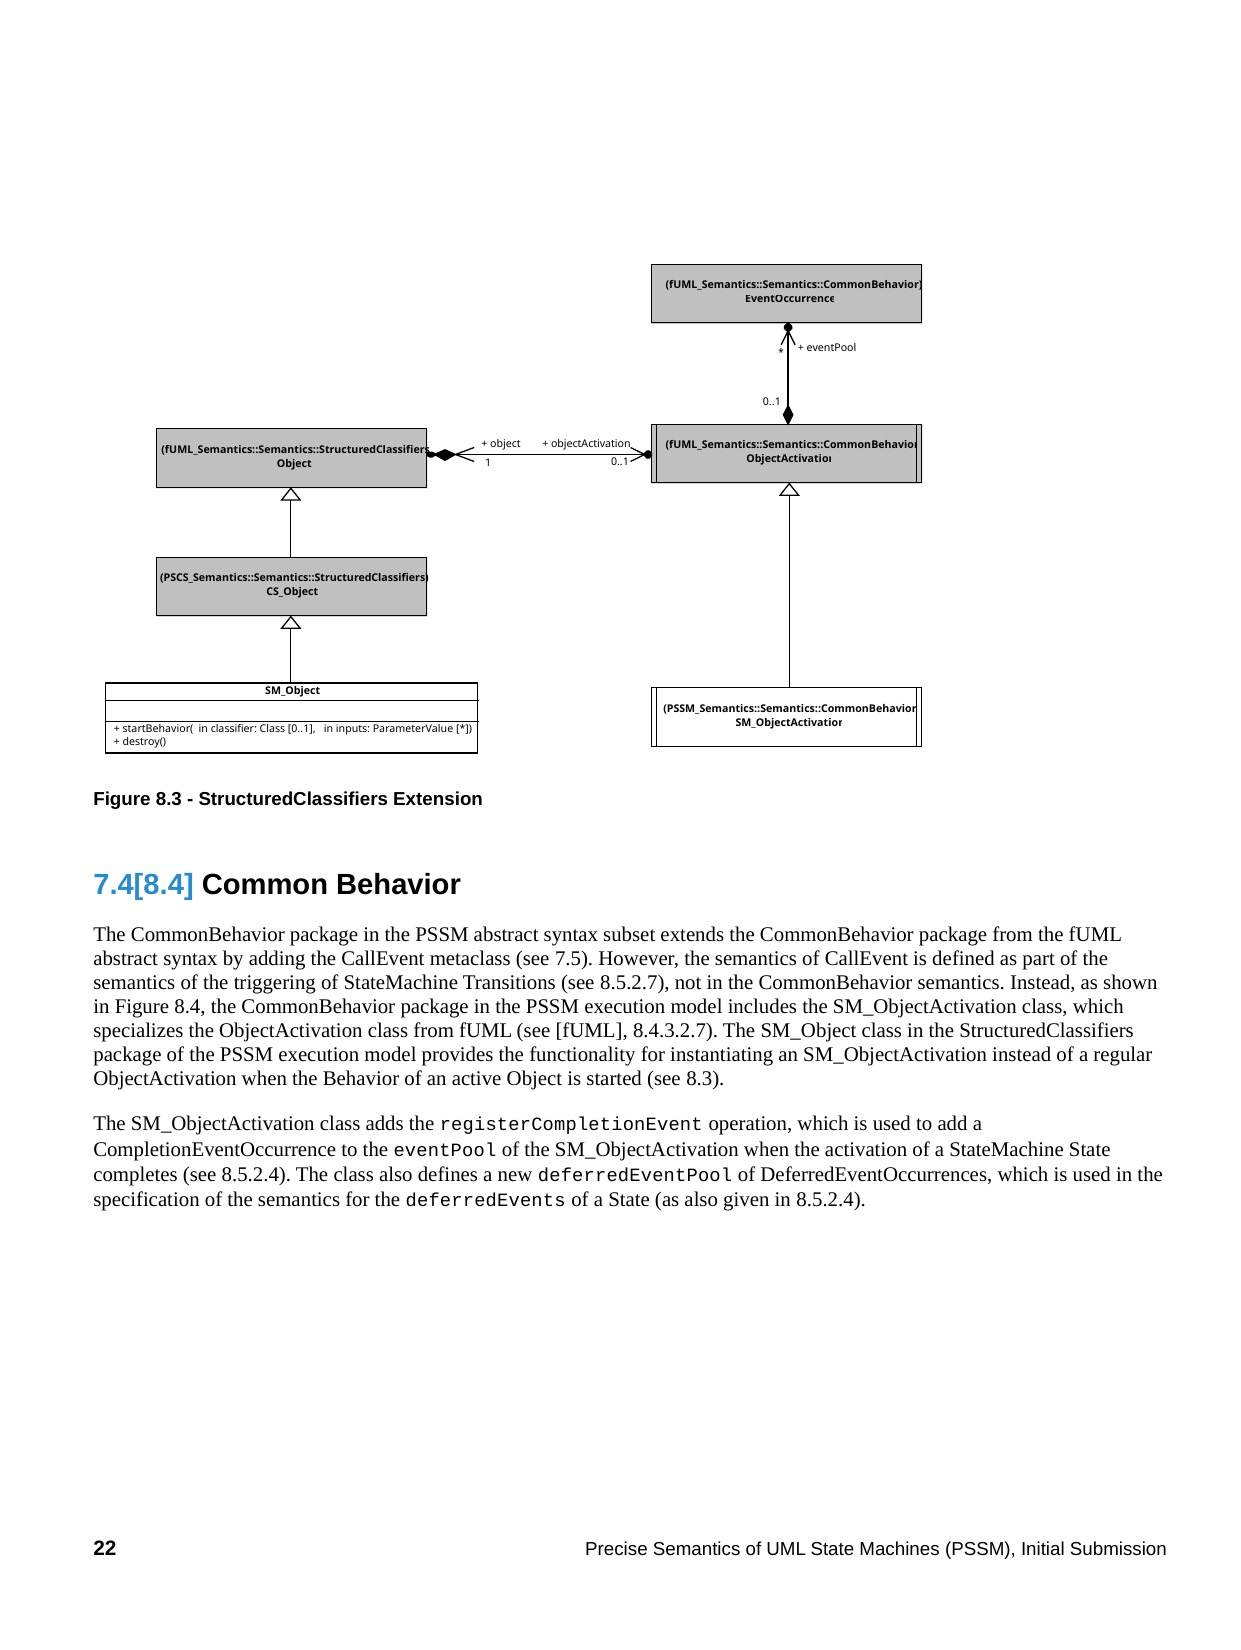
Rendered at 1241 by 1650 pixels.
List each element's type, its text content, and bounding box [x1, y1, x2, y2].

subtitle Common Behavior [93, 865, 1164, 901]
text The SM_ObjectActivation class adds the registerCompletionEvent operation, which is used to add a CompletionEventOccurrence to the eventPool of the SM_ObjectActivation when the activation of a StateMachine State completes (see 8.5.2.4). The class also defines a new deferredEventPool of DeferredEventOccurrences, which is used in the specification of the semantics for the deferredEvents of a State (as also given in 8.5.2.4). [93, 1111, 1164, 1212]
text Figure 8.3 - StructuredClassifiers Extension [93, 788, 1087, 809]
text The CommonBehavior package in the PSSM abstract syntax subset extends the CommonBehavior package from the fUML abstract syntax by adding the CallEvent metaclass (see 7.5). However, the semantics of CallEvent is defined as part of the semantics of the triggering of StateMachine Transitions (see 8.5.2.7), not in the CommonBehavior semantics. Instead, as shown in Figure 8.4, the CommonBehavior package in the PSSM execution model includes the SM_ObjectActivation class, which specializes the ObjectActivation class from fUML (see [fUML], 8.4.3.2.7). The SM_Object class in the StructuredClassifiers package of the PSSM execution model provides the functionality for instantiating an SM_ObjectActivation instead of a regular ObjectActivation when the Behavior of an active Object is started (see 8.3). [93, 922, 1164, 1090]
